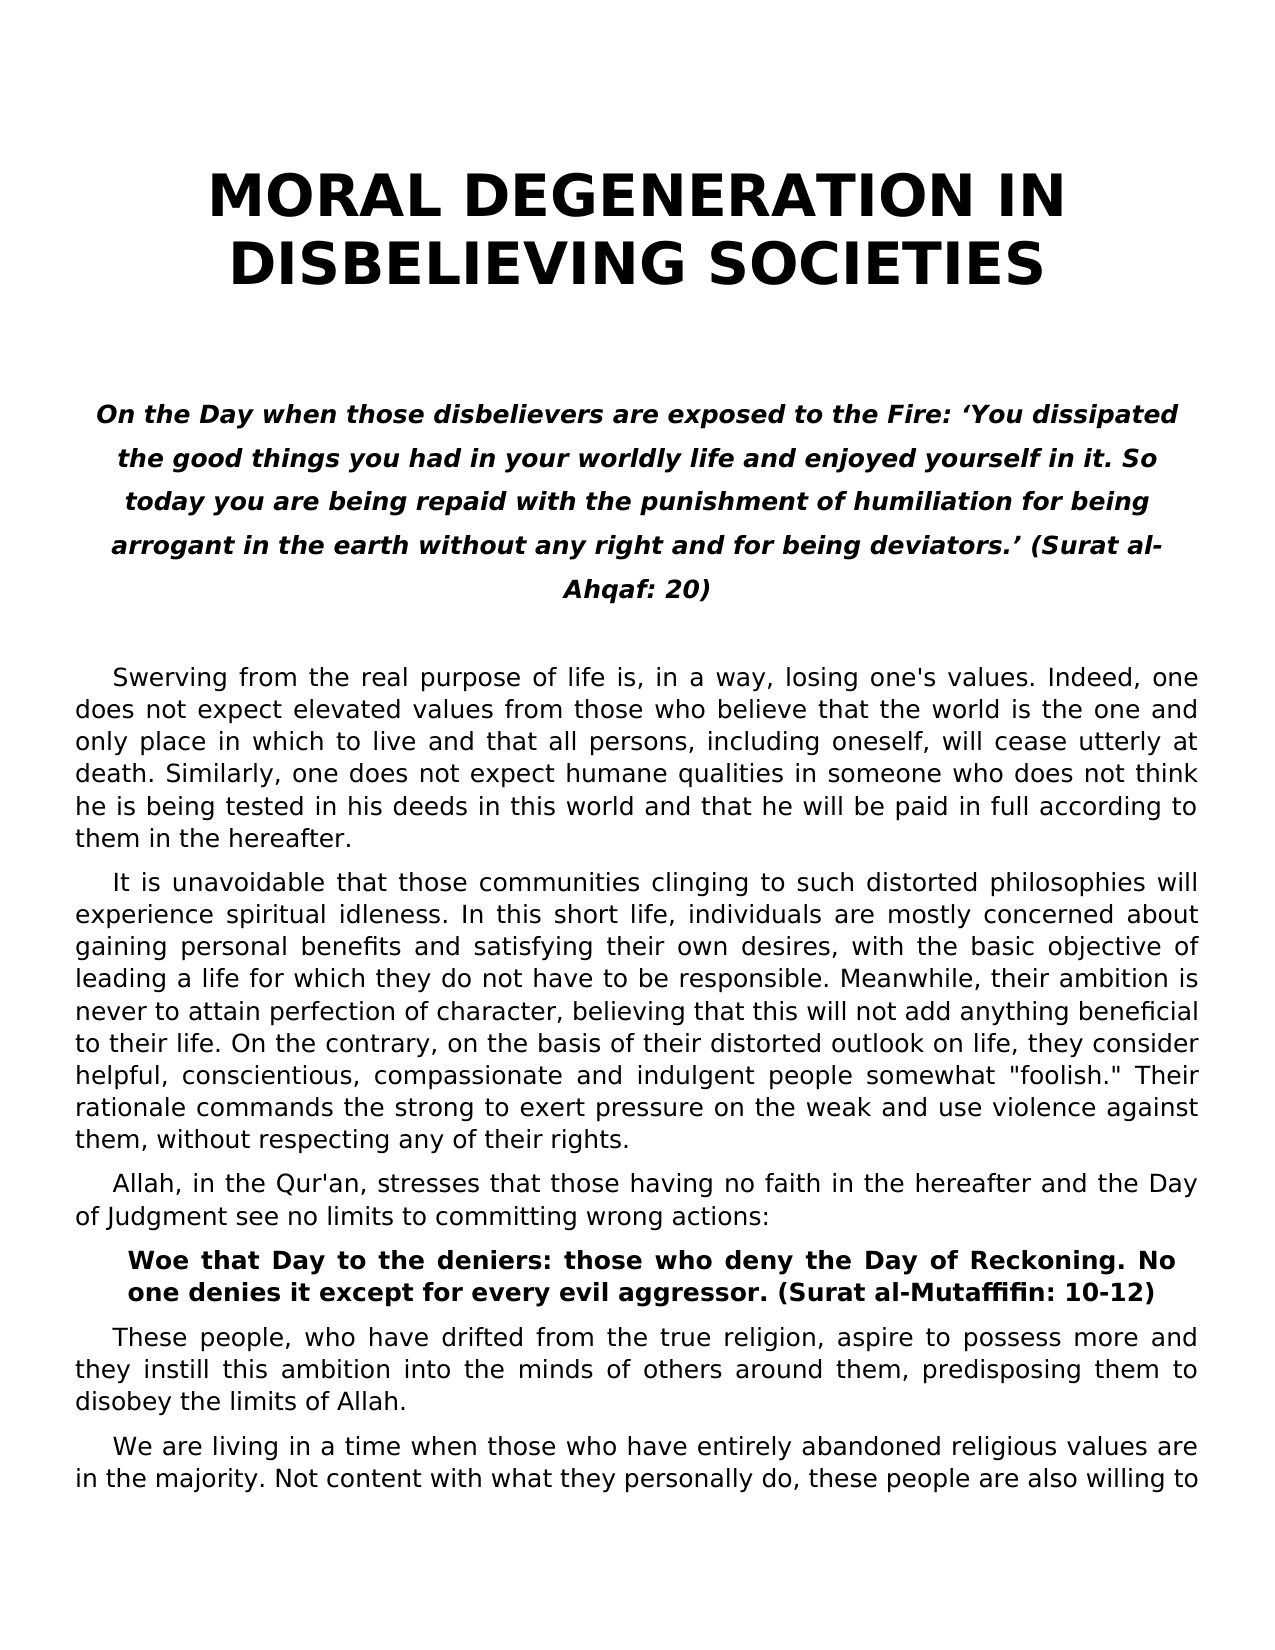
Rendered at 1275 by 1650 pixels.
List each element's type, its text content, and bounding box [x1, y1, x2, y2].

text We are living in a time when those who have entirely abandoned religious values are in the majority. Not content with what they personally do, these people are also willing to [75, 1432, 1200, 1493]
text These people, who have drifted from the true religion, aspire to possess more and they instill this ambition into the minds of others around them, predisposing them to disobey the limits of Allah. [75, 1323, 1200, 1416]
text On the Day when those disbelievers are exposed to the Fire: ‘You dissipated the good things you had in your worldly life and enjoyed yourself in it. So today you are being repaid with the punishment of humiliation for being arrogant in the earth without any right and for being deviators.’ (Surat al-Ahqaf: 20) [75, 400, 1200, 604]
text Woe that Day to the deniers: those who deny the Day of Reckoning. No one denies it except for every evil aggressor. (Surat al-Mutaffifin: 10-12) [127, 1246, 1177, 1307]
subtitle MORAL DEGENERATION IN DISBELIEVING SOCIETIES [75, 162, 1200, 298]
text Allah, in the Qur'an, stresses that those having no faith in the hereafter and the Day of Judgment see no limits to committing wrong actions: [75, 1169, 1200, 1231]
text It is unavoidable that those communities clinging to such distorted philosophies will experience spiritual idleness. In this short life, individuals are mostly concerned about gaining personal benefits and satisfying their own desires, with the basic objective of leading a life for which they do not have to be responsible. Meanwhile, their ambition is never to attain perfection of character, believing that this will not add anything beneficial to their life. On the contrary, on the basis of their distorted outlook on life, they consider helpful, conscientious, compassionate and indulgent people somewhat "foolish." Their rationale commands the strong to exert pressure on the weak and use violence against them, without respecting any of their rights. [75, 868, 1200, 1154]
text Swerving from the real purpose of life is, in a way, losing one's values. Indeed, one does not expect elevated values from those who believe that the world is the one and only place in which to live and that all persons, including oneself, will cease utterly at death. Similarly, one does not expect humane qualities in someone who does not think he is being tested in his deeds in this world and that he will be paid in full according to them in the hereafter. [75, 663, 1200, 853]
